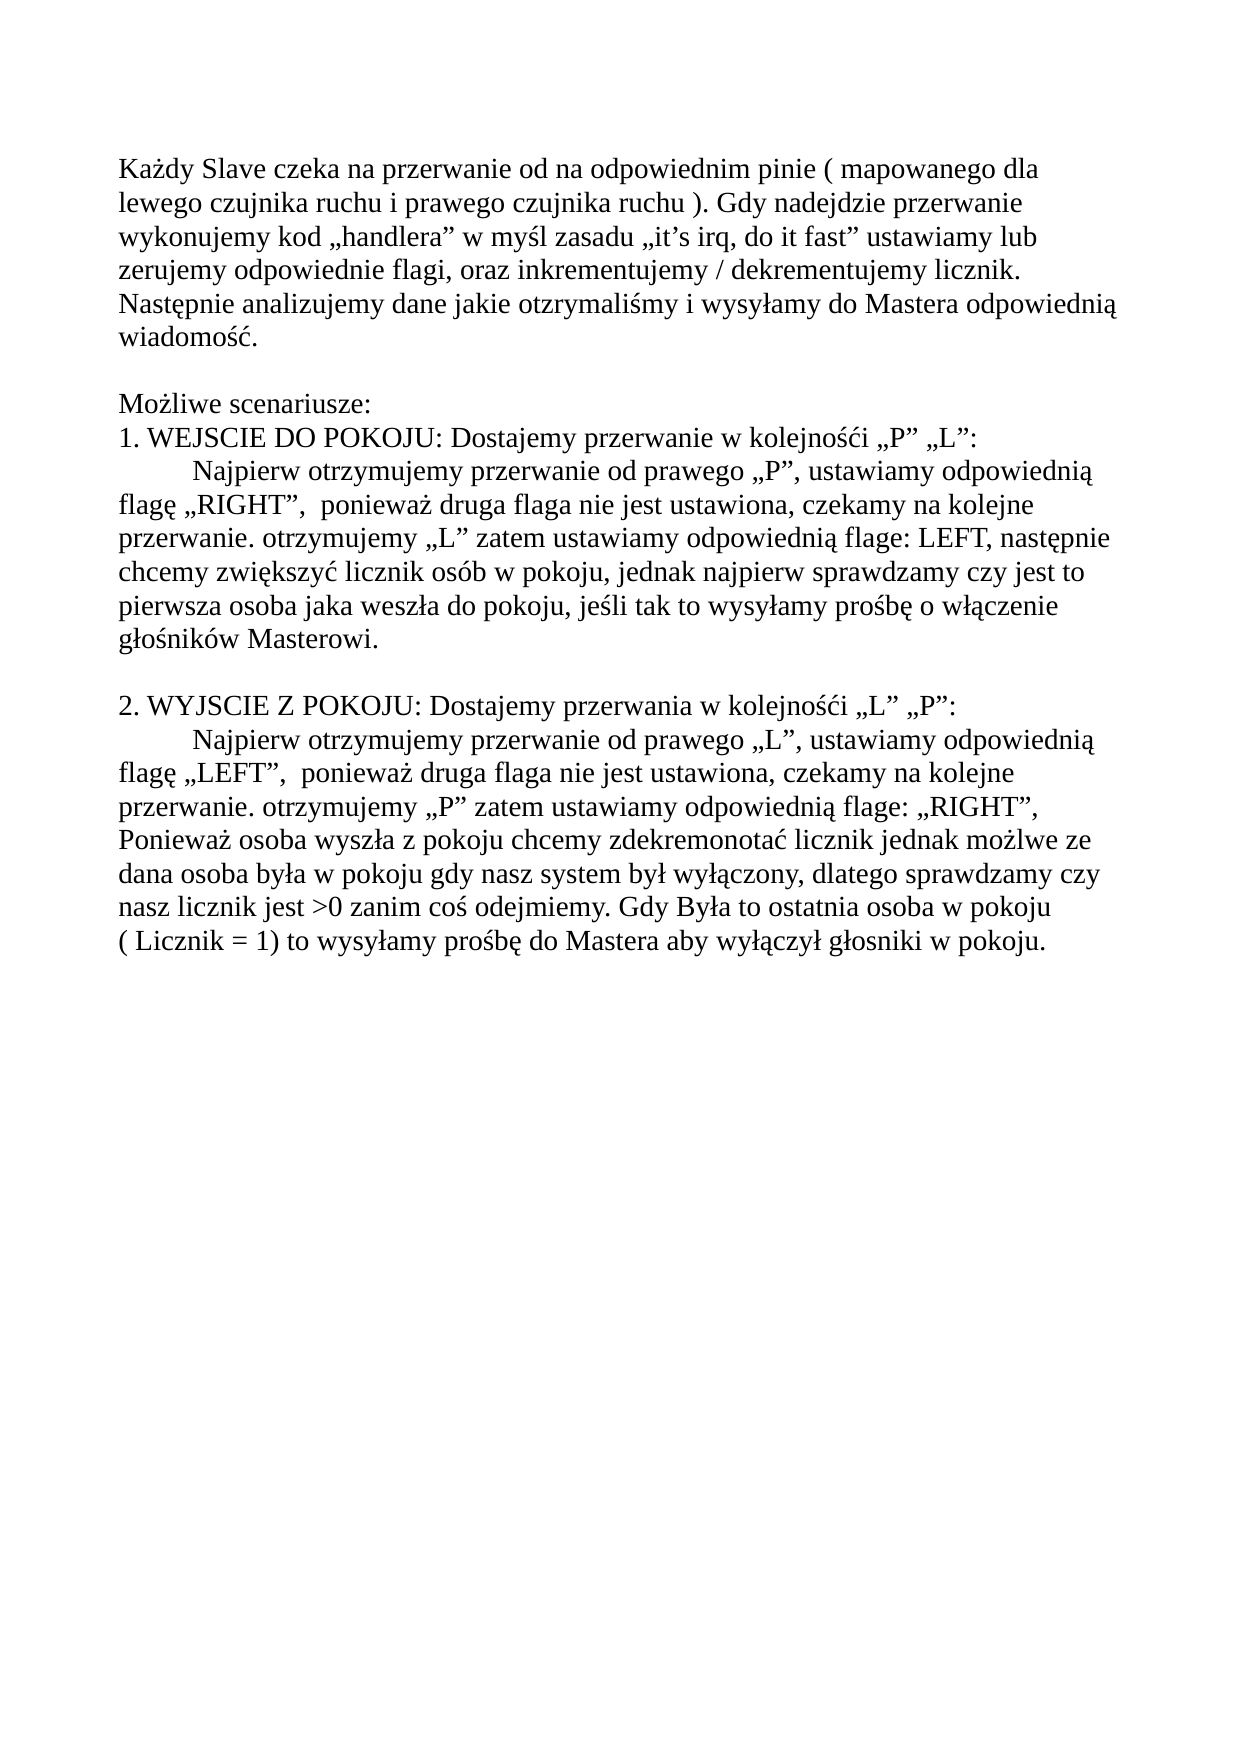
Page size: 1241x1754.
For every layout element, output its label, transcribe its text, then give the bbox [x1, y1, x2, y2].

text 2. WYJSCIE Z POKOJU: Dostajemy przerwania w kolejnośći „L” „P”: [118, 688, 1122, 722]
text 1. WEJSCIE DO POKOJU: Dostajemy przerwanie w kolejnośći „P” „L”: [118, 420, 1122, 453]
text Każdy Slave czeka na przerwanie od na odpowiednim pinie ( mapowanego dla lewego czujnika ruchu i prawego czujnika ruchu ). Gdy nadejdzie przerwanie wykonujemy kod „handlera” w myśl zasadu „it’s irq, do it fast” ustawiamy lub zerujemy odpowiednie flagi, oraz inkrementujemy / dekrementujemy licznik. Następnie analizujemy dane jakie otzrymaliśmy i wysyłamy do Mastera odpowiednią wiadomość. [118, 152, 1122, 353]
text Możliwe scenariusze: [118, 386, 1122, 420]
text Najpierw otrzymujemy przerwanie od prawego „P”, ustawiamy odpowiednią flagę „RIGHT”, ponieważ druga flaga nie jest ustawiona, czekamy na kolejne przerwanie. otrzymujemy „L” zatem ustawiamy odpowiednią flage: LEFT, następnie chcemy zwiększyć licznik osób w pokoju, jednak najpierw sprawdzamy czy jest to pierwsza osoba jaka weszła do pokoju, jeśli tak to wysyłamy prośbę o włączenie głośników Masterowi. [118, 453, 1122, 655]
text Najpierw otrzymujemy przerwanie od prawego „L”, ustawiamy odpowiednią flagę „LEFT”, ponieważ druga flaga nie jest ustawiona, czekamy na kolejne przerwanie. otrzymujemy „P” zatem ustawiamy odpowiednią flage: „RIGHT”, Ponieważ osoba wyszła z pokoju chcemy zdekremonotać licznik jednak możlwe ze dana osoba była w pokoju gdy nasz system był wyłączony, dlatego sprawdzamy czy nasz licznik jest >0 zanim coś odejmiemy. Gdy Była to ostatnia osoba w pokoju ( Licznik = 1) to wysyłamy prośbę do Mastera aby wyłączył głosniki w pokoju. [118, 722, 1122, 957]
